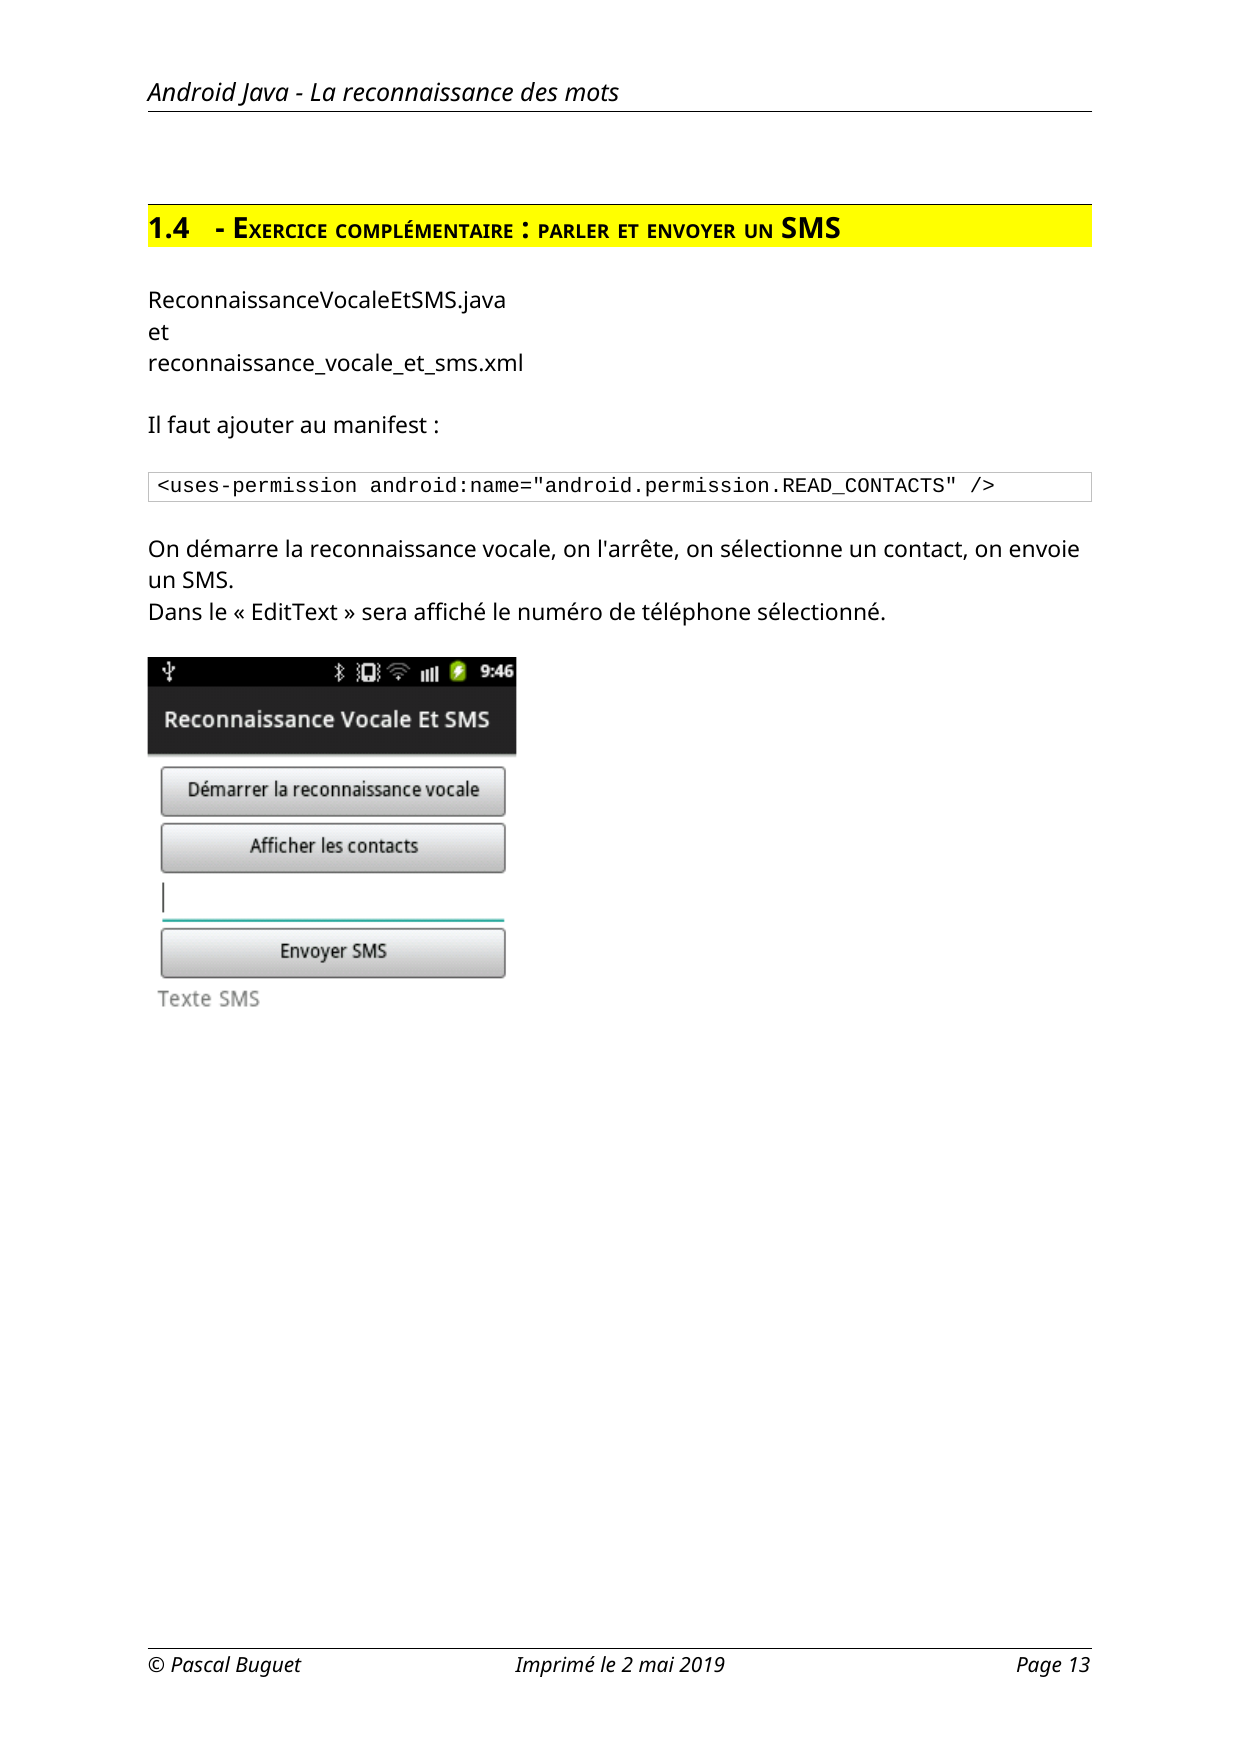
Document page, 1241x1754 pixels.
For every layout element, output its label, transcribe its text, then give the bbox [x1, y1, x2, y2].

picture [147, 657, 517, 1024]
text Il faut ajouter au manifest : [148, 409, 1092, 441]
text <uses-permission android:name="android.permission.READ_CONTACTS" /> [149, 473, 1091, 501]
text Dans le « EditText » sera affiché le numéro de téléphone sélectionné. [148, 595, 1092, 627]
text et [148, 316, 1092, 347]
text On démarre la reconnaissance vocale, on l'arrête, on sélectionne un contact, on envoie un SMS. [148, 533, 1092, 595]
text reconnaissance_vocale_et_sms.xml [148, 347, 1092, 378]
subtitle - Exercice complémentaire : parler et envoyer un SMS [148, 205, 1092, 247]
text ReconnaissanceVocaleEtSMS.java [148, 284, 1092, 316]
